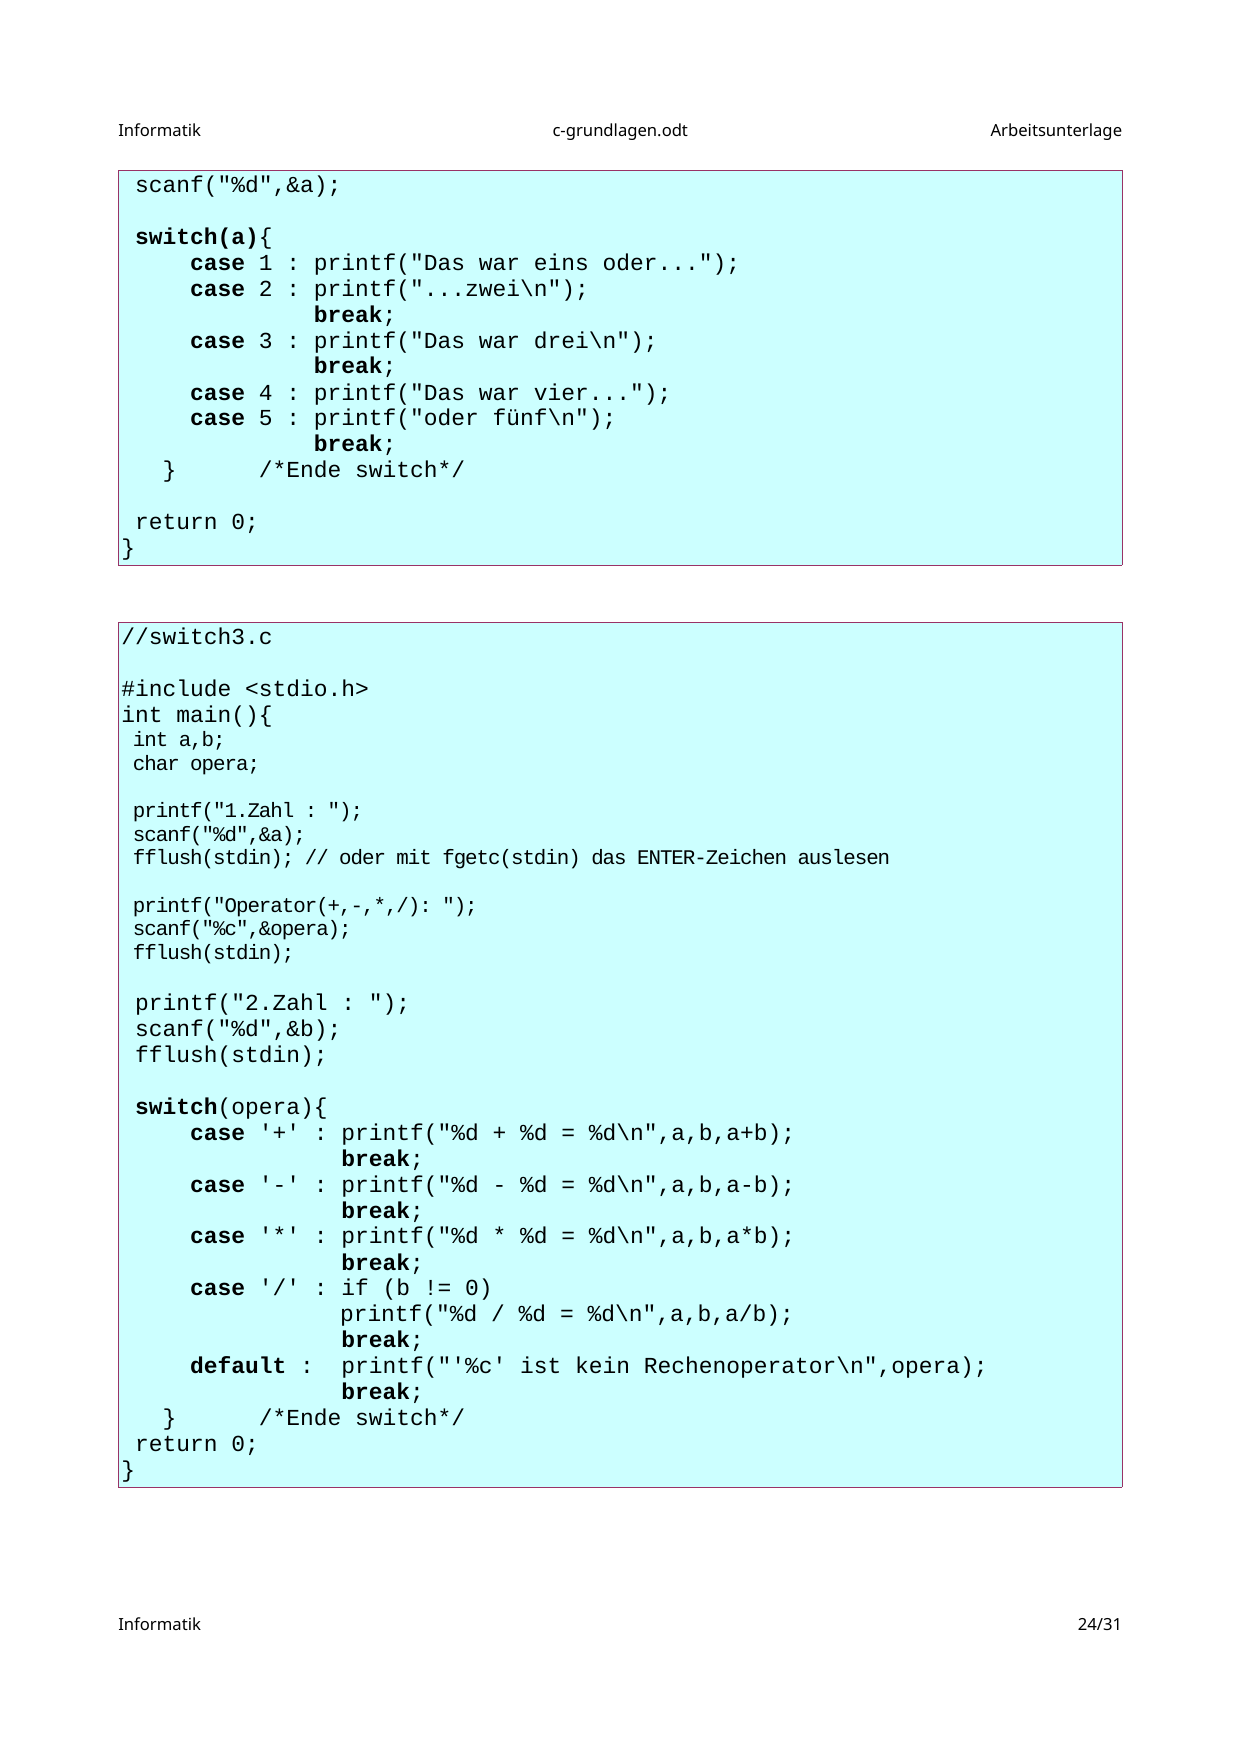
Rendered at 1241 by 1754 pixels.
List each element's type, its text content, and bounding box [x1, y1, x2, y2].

text fflush(stdin); // oder mit fgetc(stdin) das ENTER-Zeichen auslesen printf("Operator(+,-,*,/): "); scanf("%c",&opera); fflush(stdin); [119, 844, 1122, 962]
text #include <stdio.h> int main(){ [119, 674, 1122, 726]
text printf("%d / %d = %d\n",a,b,a/b); break; default : printf("'%c' ist kein Rechenoperator\n",opera); break; } /*Ende switch*/ return 0; } [119, 1300, 1122, 1487]
text printf("2.Zahl : "); scanf("%d",&b); fflush(stdin); [119, 962, 1122, 1066]
text scanf("%d",&a); switch(a){ [119, 171, 1122, 248]
text case 1 : printf("Das war eins oder..."); case 2 : printf("...zwei\n"); break; case 3 : printf("Das war drei\n"); break; case 4 : printf("Das war vier..."); case 5 : printf("oder fünf\n"); break; } /*Ende switch*/ [119, 248, 1122, 507]
text //switch3.c [119, 623, 1122, 648]
text switch(opera){ [119, 1066, 1122, 1118]
text return 0; } [119, 507, 1122, 565]
text case '+' : printf("%d + %d = %d\n",a,b,a+b); break; case '-' : printf("%d - %d = %d\n",a,b,a-b); break; case '*' : printf("%d * %d = %d\n",a,b,a*b); break; case '/' : if (b != 0) [119, 1118, 1122, 1300]
text int a,b; char opera; printf("1.Zahl : "); scanf("%d",&a); [119, 726, 1122, 844]
